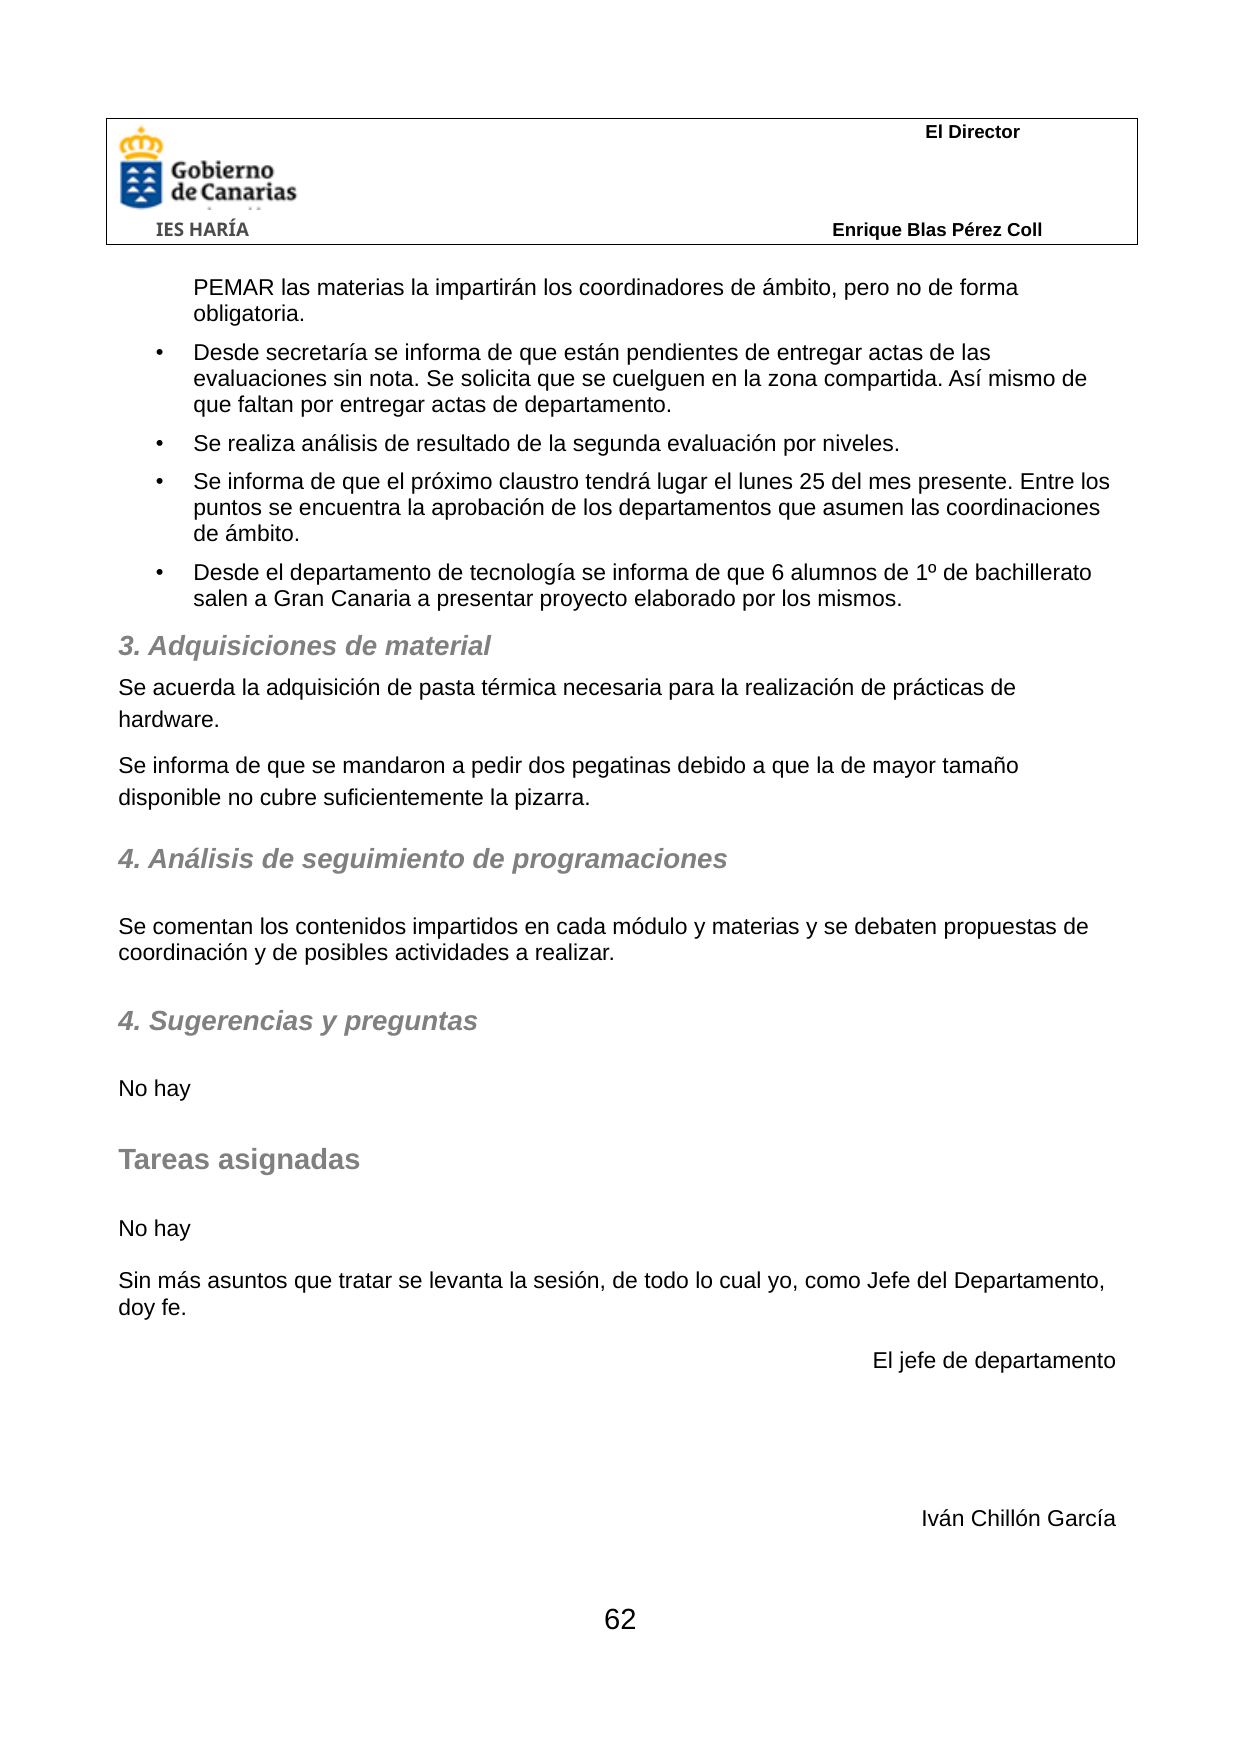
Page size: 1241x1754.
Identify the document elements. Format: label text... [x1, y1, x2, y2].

subtitle 4. Sugerencias y preguntas [118, 1004, 1122, 1036]
text Se informa de que se mandaron a pedir dos pegatinas debido a que la de mayor tamaño disponible no cubre suficientemente la pizarra. [118, 752, 1122, 810]
list Desde el departamento de tecnología se informa de que 6 alumnos de 1º de bachillerato salen a Gran Canaria a presentar proyecto elaborado por los mismos. [156, 559, 1122, 611]
text Iván Chillón García [118, 1505, 1122, 1531]
list Desde secretaría se informa de que están pendientes de entregar actas de las evaluaciones sin nota. Se solicita que se cuelguen en la zona compartida. Así mismo de que faltan por entregar actas de departamento. [156, 338, 1122, 418]
text No hay [118, 1215, 1122, 1241]
text El jefe de departamento [118, 1347, 1122, 1373]
list Se informa de que el próximo claustro tendrá lugar el lunes 25 del mes presente. Entre los puntos se encuentra la aprobación de los departamentos que asumen las coordinaciones de ámbito. [156, 468, 1122, 547]
subtitle 3. Adquisiciones de material [118, 630, 1122, 662]
text No hay [118, 1075, 1122, 1101]
subtitle 4. Análisis de seguimiento de programaciones [118, 842, 1122, 874]
subtitle Tareas asignadas [118, 1142, 1122, 1176]
text Se acuerda la adquisición de pasta térmica necesaria para la realización de prácticas de hardware. [118, 674, 1122, 732]
picture [115, 123, 300, 210]
text Sin más asuntos que tratar se levanta la sesión, de todo lo cual yo, como Jefe del Departamento, doy fe. [118, 1267, 1122, 1320]
list PEMAR las materias la impartirán los coordinadores de ámbito, pero no de forma obligatoria. [156, 274, 1122, 327]
text Se comentan los contenidos impartidos en cada módulo y materias y se debaten propuestas de coordinación y de posibles actividades a realizar. [118, 913, 1122, 966]
list Se realiza análisis de resultado de la segunda evaluación por niveles. [156, 429, 1122, 456]
